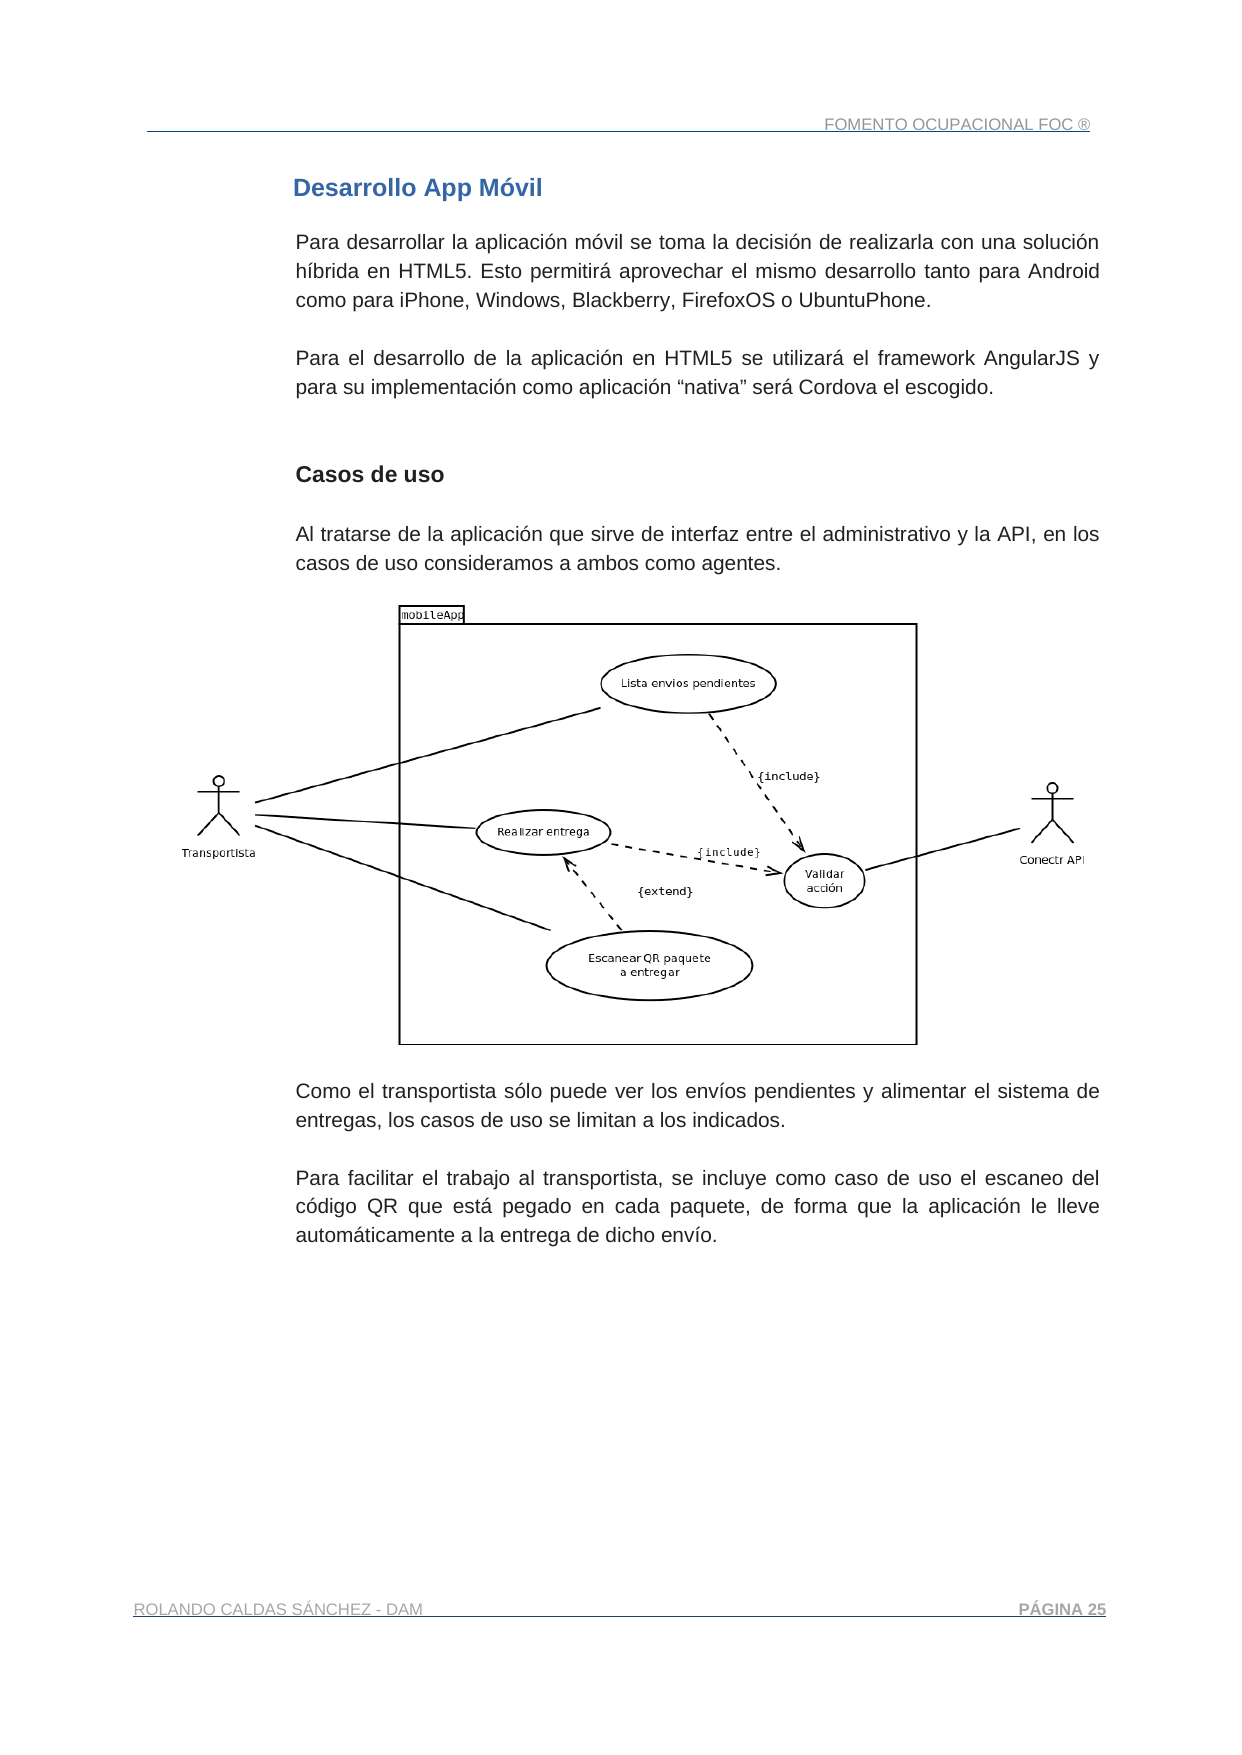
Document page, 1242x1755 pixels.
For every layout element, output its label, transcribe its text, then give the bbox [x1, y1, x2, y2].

text Como el transportista sólo puede ver los envíos pendientes y alimentar el sistema de entregas, los casos de uso se limitan a los indicados. [295, 1078, 1101, 1131]
text Al tratarse de la aplicación que sirve de interfaz entre el administrativo y la API, en los casos de uso consideramos a ambos como agentes. [295, 522, 1101, 575]
text Casos de uso [295, 461, 1101, 488]
picture [182, 605, 1084, 1045]
text Para facilitar el trabajo al transportista, se incluye como caso de uso el escaneo del código QR que está pegado en cada paquete, de forma que la aplicación le lleve automáticamente a la entrega de dicho envío. [295, 1165, 1101, 1247]
text Desarrollo App Móvil [293, 173, 1106, 201]
text Para desarrollar la aplicación móvil se toma la decisión de realizarla con una solución híbrida en HTML5. Esto permitirá aprovechar el mismo desarrollo tanto para Android como para iPhone, Windows, Blackberry, FirefoxOS o UbuntuPhone. [295, 230, 1101, 312]
text Para el desarrollo de la aplicación en HTML5 se utilizará el framework AngularJS y para su implementación como aplicación “nativa” será Cordova el escogido. [295, 346, 1101, 398]
